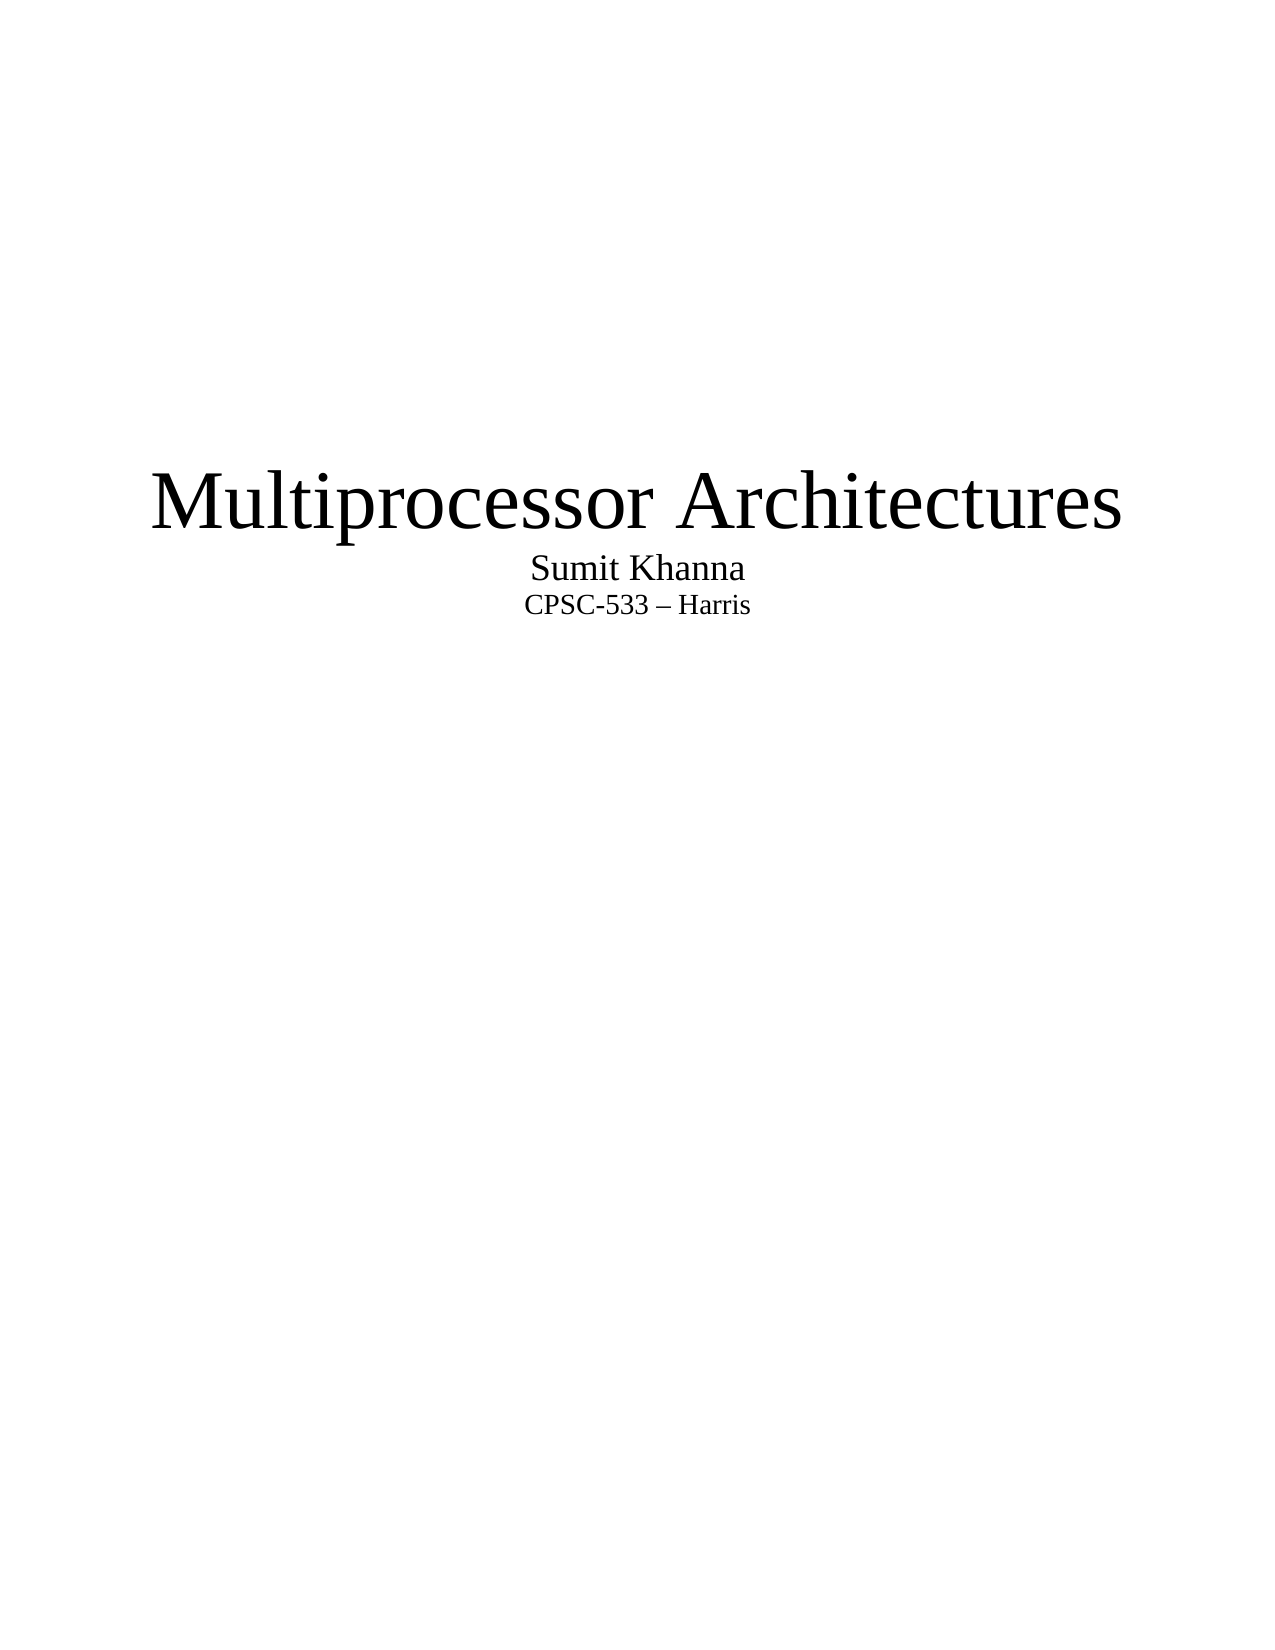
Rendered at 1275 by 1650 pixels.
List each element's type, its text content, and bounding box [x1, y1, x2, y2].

text Multiprocessor Architectures [150, 454, 1125, 547]
text CPSC-533 – Harris [150, 588, 1125, 621]
text Sumit Khanna [150, 547, 1125, 588]
